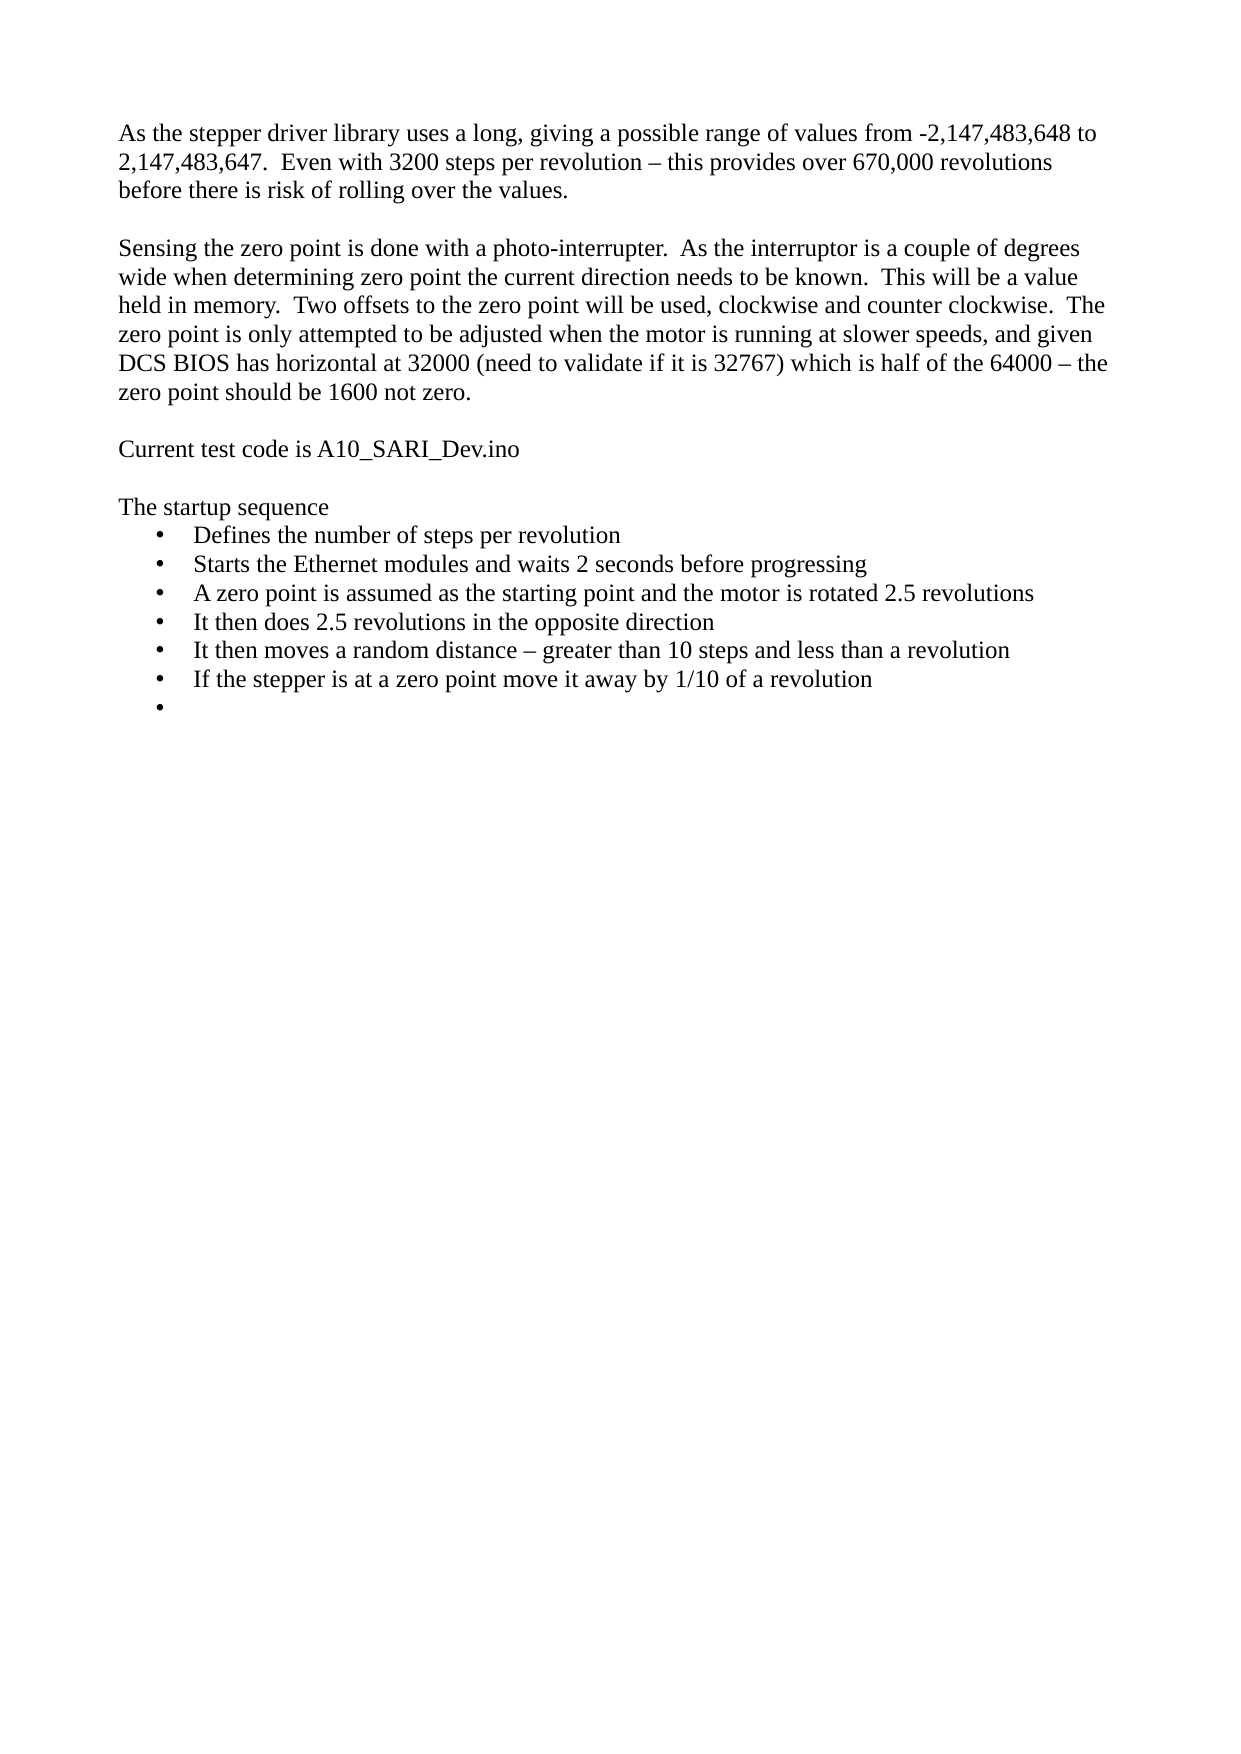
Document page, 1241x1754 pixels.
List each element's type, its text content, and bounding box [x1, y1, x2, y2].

list It then moves a random distance – greater than 10 steps and less than a revolution [156, 636, 1122, 664]
list Starts the Ethernet modules and waits 2 seconds before progressing [156, 549, 1122, 578]
text The startup sequence [118, 492, 1122, 521]
list A zero point is assumed as the starting point and the motor is rotated 2.5 revolutions [156, 578, 1122, 607]
text Current test code is A10_SARI_Dev.ino [118, 434, 1122, 463]
list If the stepper is at a zero point move it away by 1/10 of a revolution [156, 664, 1122, 693]
list It then does 2.5 revolutions in the opposite direction [156, 607, 1122, 636]
text As the stepper driver library uses a long, giving a possible range of values from -2,147,483,648 to 2,147,483,647. Even with 3200 steps per revolution – this provides over 670,000 revolutions before there is risk of rolling over the values. [118, 118, 1122, 204]
text Sensing the zero point is done with a photo-interrupter. As the interruptor is a couple of degrees wide when determining zero point the current direction needs to be known. This will be a value held in memory. Two offsets to the zero point will be used, clockwise and counter clockwise. The zero point is only attempted to be adjusted when the motor is running at slower speeds, and given DCS BIOS has horizontal at 32000 (need to validate if it is 32767) which is half of the 64000 – the zero point should be 1600 not zero. [118, 233, 1122, 406]
list Defines the number of steps per revolution [156, 521, 1122, 549]
